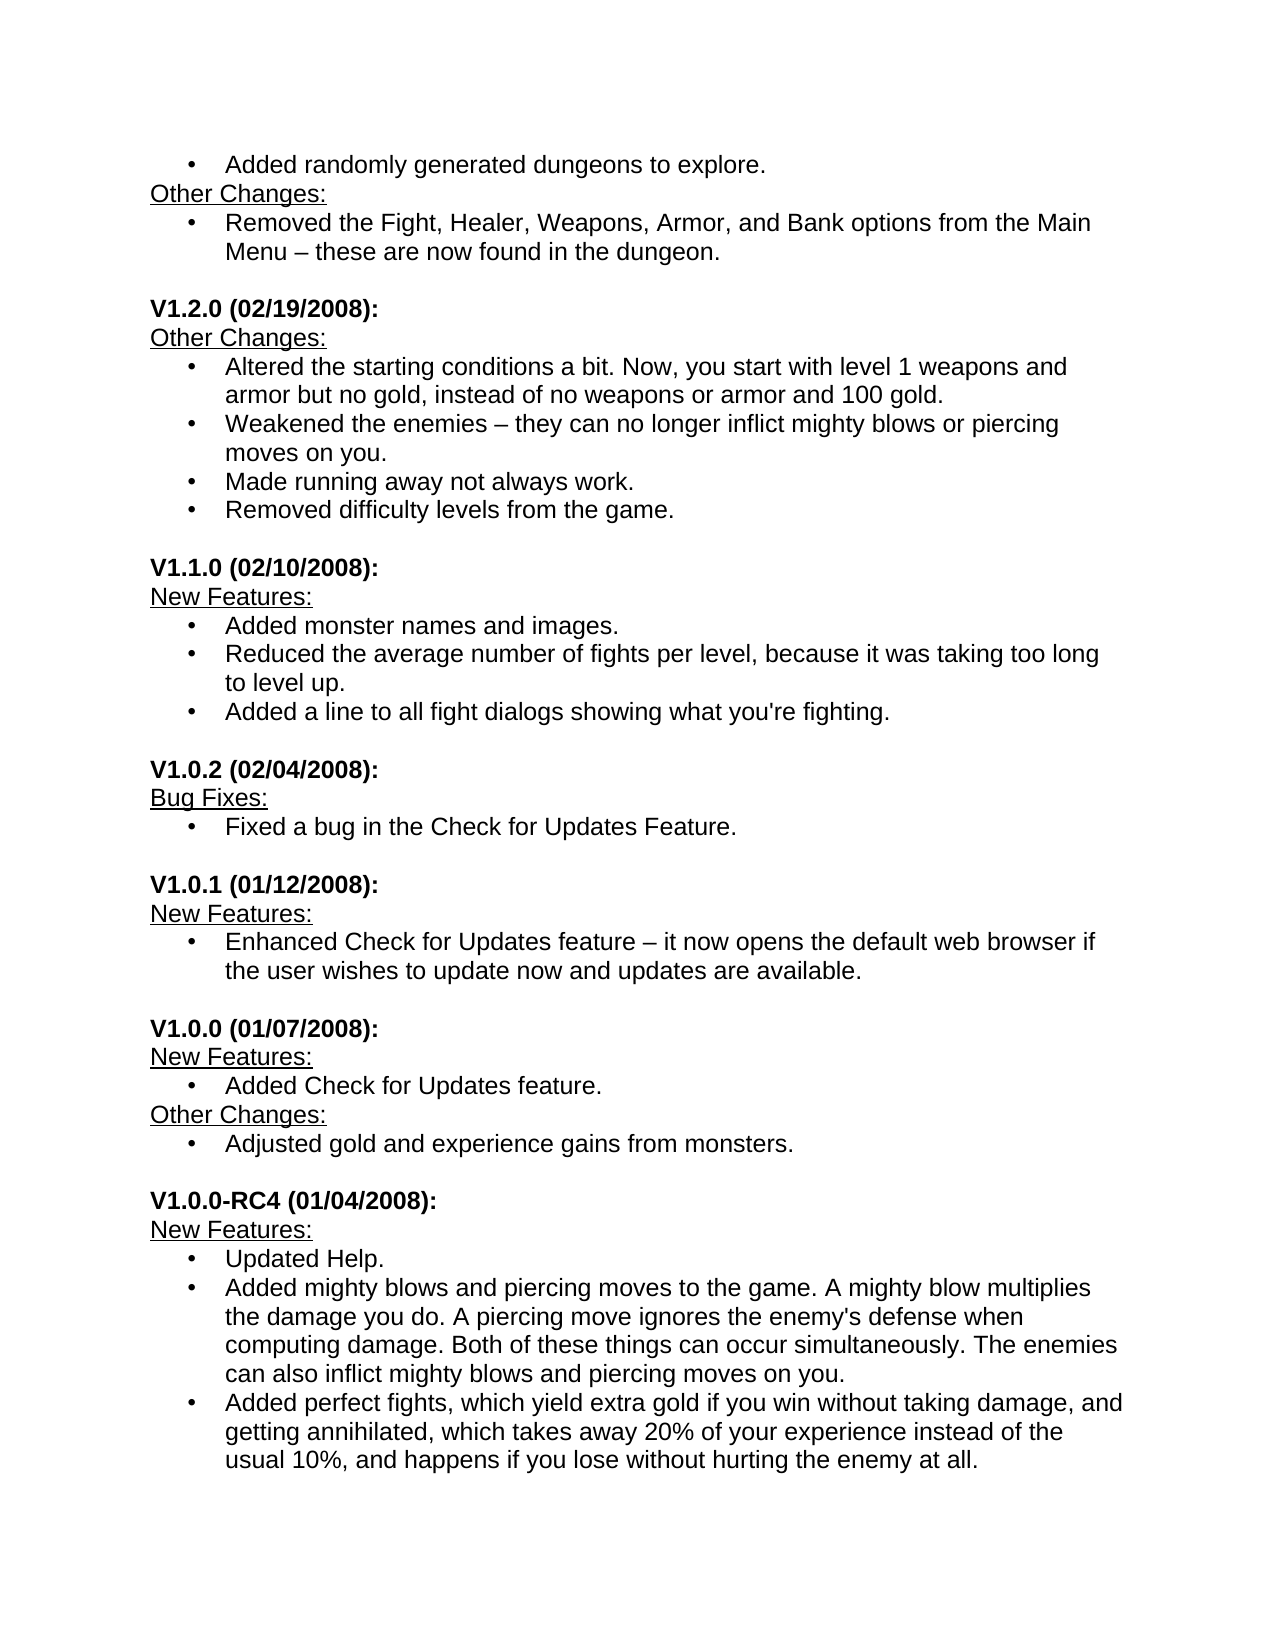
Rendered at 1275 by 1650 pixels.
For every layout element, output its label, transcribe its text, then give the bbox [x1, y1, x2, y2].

text Other Changes: [150, 1100, 1125, 1129]
list Weakened the enemies – they can no longer inflict mighty blows or piercing moves on you. [187, 409, 1125, 467]
text V1.0.2 (02/04/2008): [150, 755, 1125, 783]
list Removed difficulty levels from the game. [187, 496, 1125, 524]
list Enhanced Check for Updates feature – it now opens the default web browser if the user wishes to update now and updates are available. [187, 927, 1125, 985]
text V1.0.1 (01/12/2008): [150, 870, 1125, 898]
list Reduced the average number of fights per level, because it was taking too long to level up. [187, 639, 1125, 697]
text V1.0.0 (01/07/2008): [150, 1014, 1125, 1042]
list Removed the Fight, Healer, Weapons, Armor, and Bank options from the Main Menu – these are now found in the dungeon. [187, 208, 1125, 265]
text New Features: [150, 1215, 1125, 1244]
text New Features: [150, 898, 1125, 927]
list Added perfect fights, which yield extra gold if you win without taking damage, and getting annihilated, which takes away 20% of your experience instead of the usual 10%, and happens if you lose without hurting the enemy at all. [187, 1388, 1125, 1474]
list Added a line to all fight dialogs showing what you're fighting. [187, 697, 1125, 726]
list Added monster names and images. [187, 611, 1125, 639]
text New Features: [150, 1042, 1125, 1071]
list Updated Help. [187, 1244, 1125, 1273]
text Other Changes: [150, 179, 1125, 208]
text New Features: [150, 582, 1125, 611]
list Fixed a bug in the Check for Updates Feature. [187, 812, 1125, 841]
text V1.0.0-RC4 (01/04/2008): [150, 1186, 1125, 1215]
list Added randomly generated dungeons to explore. [187, 150, 1125, 179]
text V1.1.0 (02/10/2008): [150, 553, 1125, 582]
list Added Check for Updates feature. [187, 1071, 1125, 1100]
list Made running away not always work. [187, 467, 1125, 496]
text V1.2.0 (02/19/2008): [150, 294, 1125, 323]
text Other Changes: [150, 323, 1125, 351]
text Bug Fixes: [150, 783, 1125, 812]
list Added mighty blows and piercing moves to the game. A mighty blow multiplies the damage you do. A piercing move ignores the enemy's defense when computing damage. Both of these things can occur simultaneously. The enemies can also inflict mighty blows and piercing moves on you. [187, 1273, 1125, 1388]
list Adjusted gold and experience gains from monsters. [187, 1129, 1125, 1158]
list Altered the starting conditions a bit. Now, you start with level 1 weapons and armor but no gold, instead of no weapons or armor and 100 gold. [187, 351, 1125, 409]
